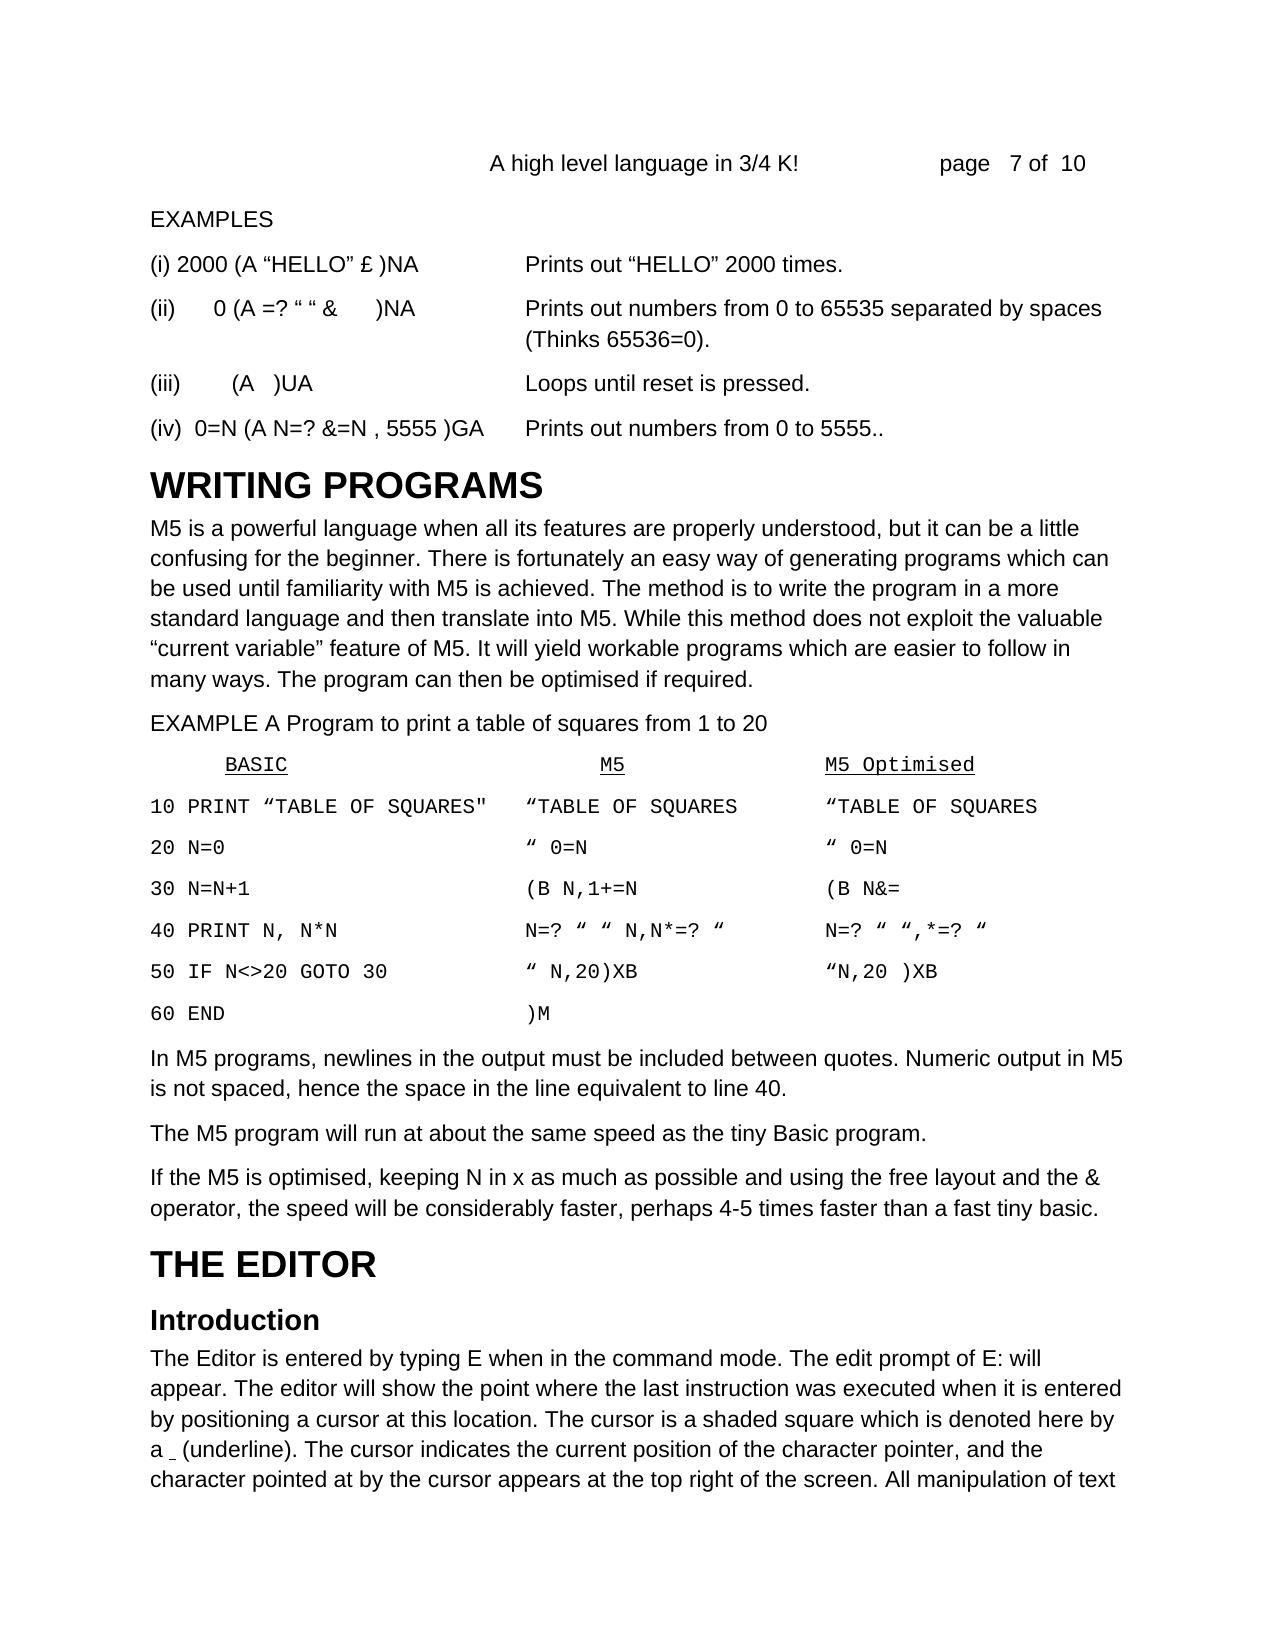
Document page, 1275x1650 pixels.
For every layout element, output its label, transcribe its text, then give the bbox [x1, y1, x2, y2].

subtitle THE EDITOR [150, 1242, 1125, 1286]
text M5 is a powerful language when all its features are properly understood, but it can be a little confusing for the beginner. There is fortunately an easy way of generating programs which can be used until familiarity with M5 is achieved. The method is to write the program in a more standard language and then translate into M5. While this method does not exploit the valuable “current variable” feature of M5. It will yield workable programs which are easier to follow in many ways. The program can then be optimised if required. [150, 514, 1125, 692]
text BASIC M5 M5 Optimised [150, 755, 1125, 776]
text 60 END )M [150, 1003, 1125, 1024]
text If the M5 is optimised, keeping N in x as much as possible and using the free layout and the & operator, the speed will be considerably faster, perhaps 4-5 times faster than a fast tiny basic. [150, 1164, 1125, 1221]
text EXAMPLES [150, 206, 1125, 232]
text 10 PRINT “TABLE OF SQUARES" “TABLE OF SQUARES “TABLE OF SQUARES [150, 796, 1125, 817]
text The M5 program will run at about the same speed as the tiny Basic program. [150, 1119, 1125, 1146]
text (i) 2000 (A “HELLO” £ )NA Prints out “HELLO” 2000 times. [150, 251, 1125, 277]
text EXAMPLE A Program to print a table of squares from 1 to 20 [150, 710, 1125, 737]
text 30 N=N+1 (B N,1+=N (B N&= [150, 879, 1125, 900]
text (iii) (A )UA Loops until reset is pressed. [150, 370, 1125, 397]
text In M5 programs, newlines in the output must be included between quotes. Numeric output in M5 is not spaced, hence the space in the line equivalent to line 40. [150, 1044, 1125, 1101]
subtitle WRITING PROGRAMS [150, 463, 1125, 506]
subtitle Introduction [150, 1303, 1125, 1337]
text (ii) 0 (A =? “ “ & )NA Prints out numbers from 0 to 65535 separated by spaces (Thinks 65536=0). [150, 295, 1125, 352]
text The Editor is entered by typing E when in the command mode. The edit prompt of E: will appear. The editor will show the point where the last instruction was executed when it is entered by positioning a cursor at this location. The cursor is a shaded square which is denoted here by a (underline). The cursor indicates the current position of the character pointer, and the character pointed at by the cursor appears at the top right of the screen. All manipulation of text [150, 1345, 1125, 1492]
text 50 IF N<>20 GOTO 30 “ N,20)XB “N,20 )XB [150, 962, 1125, 983]
text (iv) 0=N (A N=? &=N , 5555 )GA Prints out numbers from 0 to 5555.. [150, 415, 1125, 442]
text 20 N=0 “ 0=N “ 0=N [150, 838, 1125, 859]
text 40 PRINT N, N*N N=? “ “ N,N*=? “ N=? “ “,*=? “ [150, 921, 1125, 941]
